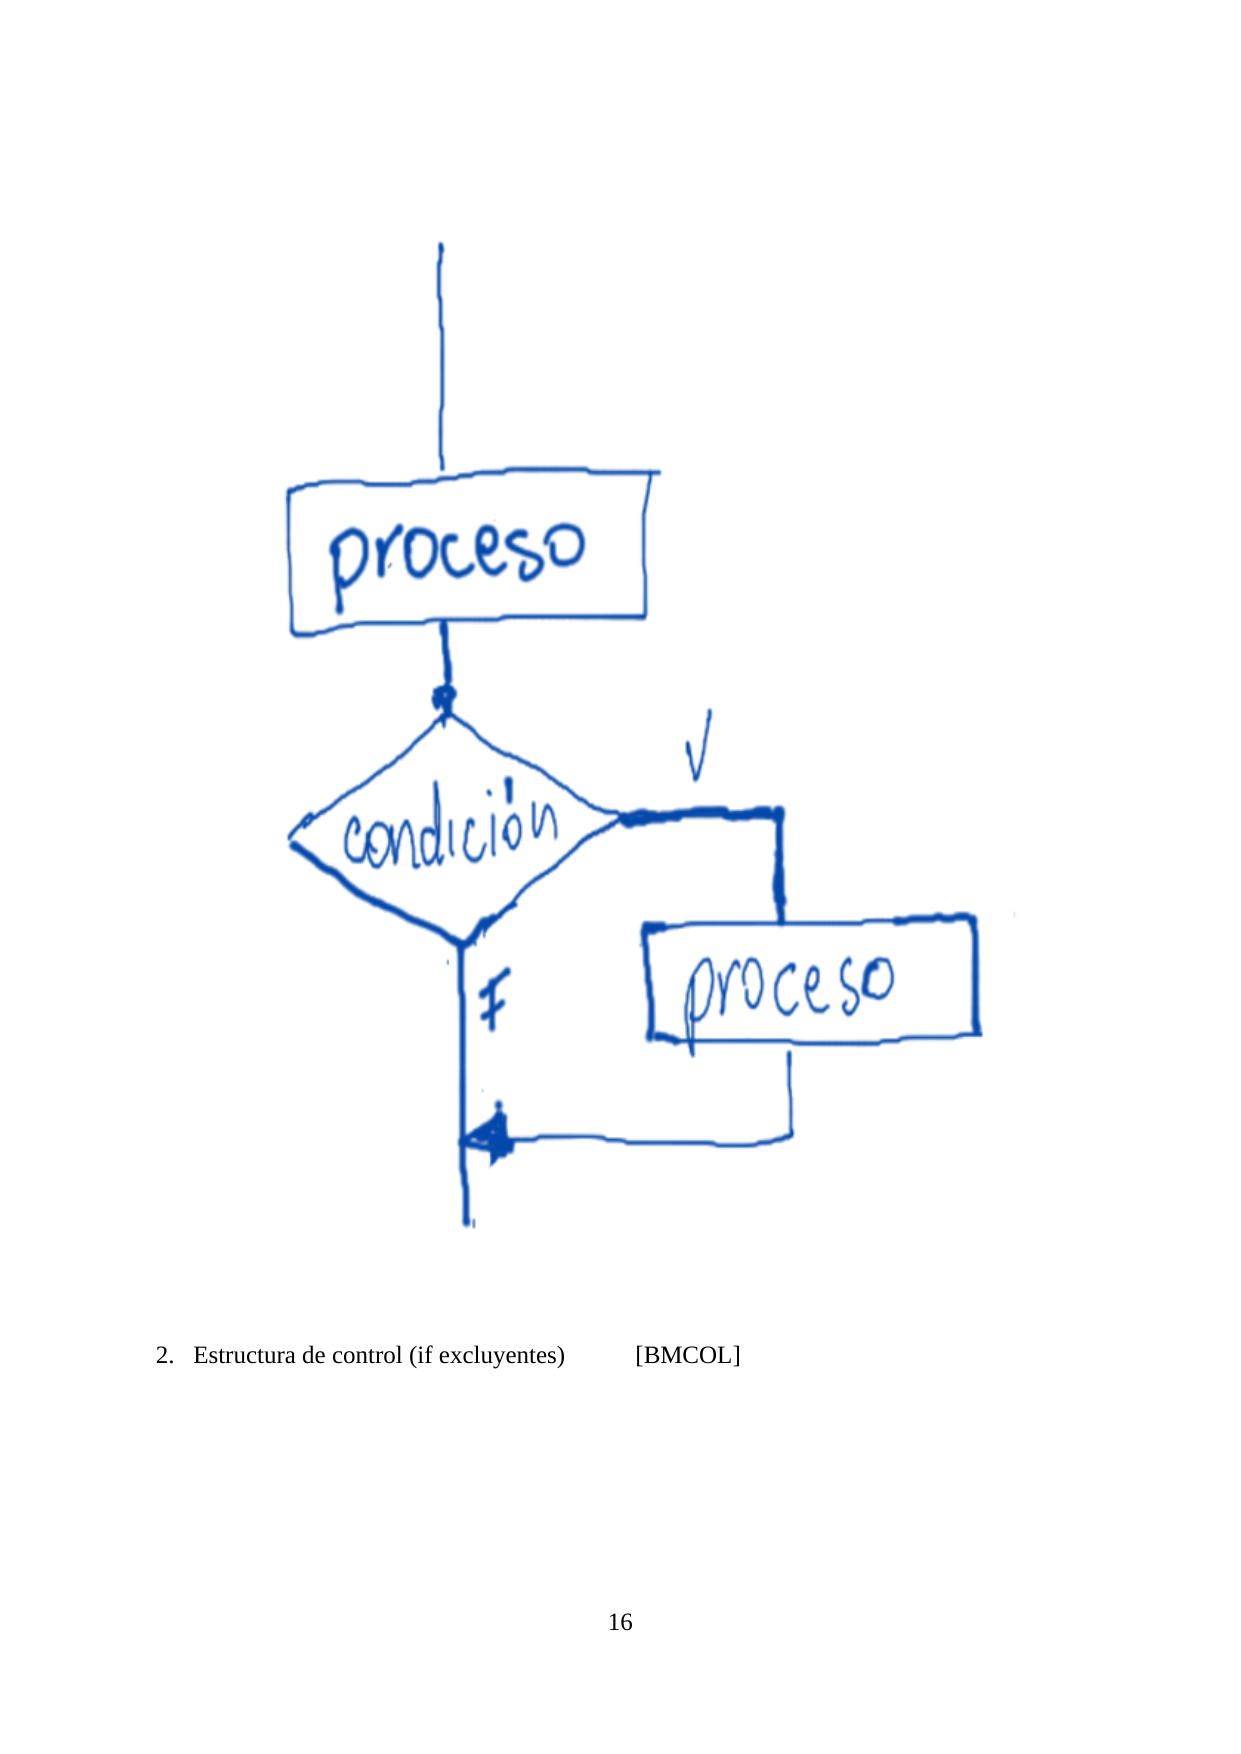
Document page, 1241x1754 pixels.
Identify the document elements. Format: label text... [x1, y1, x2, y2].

list Estructura de control (if excluyentes) [BMCOL] [156, 1341, 1122, 1369]
